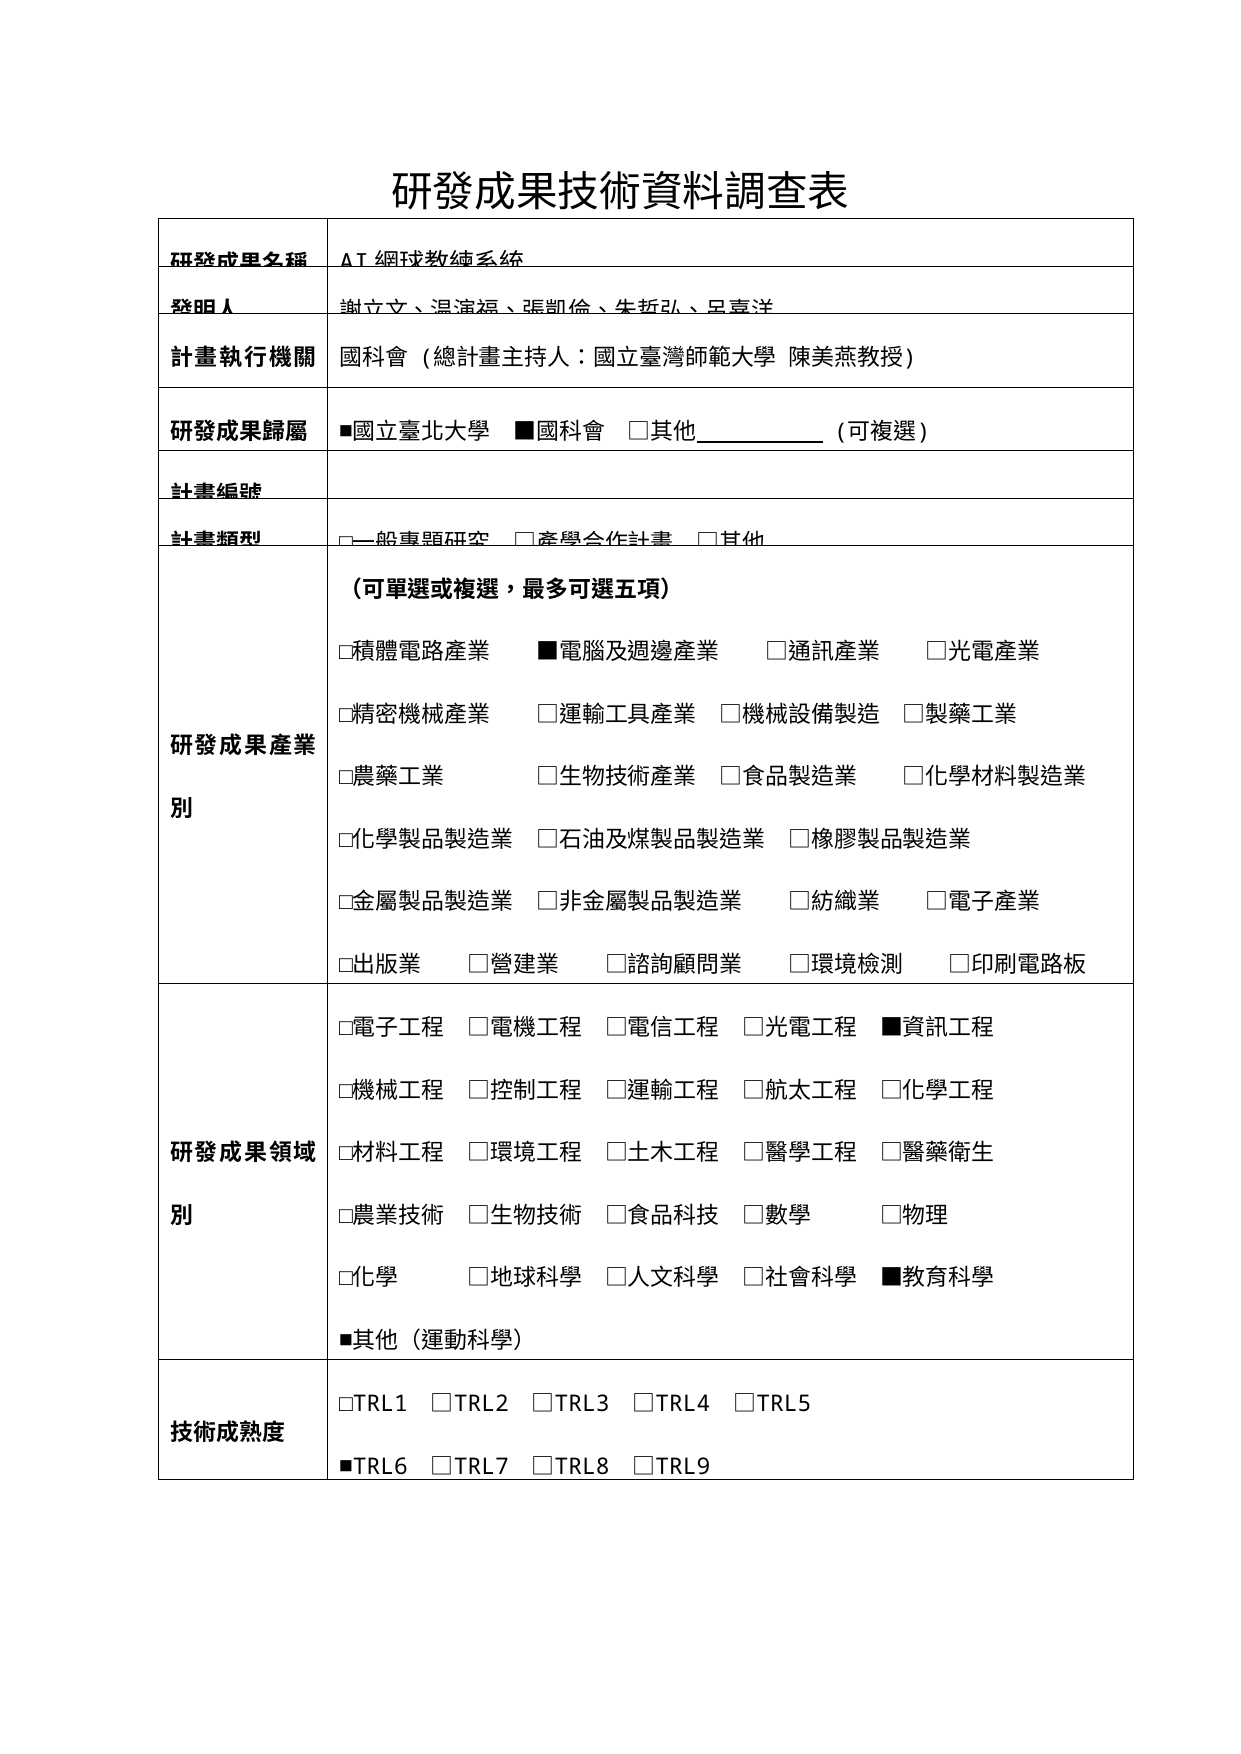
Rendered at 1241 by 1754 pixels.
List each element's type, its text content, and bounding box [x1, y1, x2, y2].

table_cell 研發成果領域別 [159, 984, 327, 1359]
table_cell 計畫編號 [159, 451, 327, 497]
table_cell 發明人 [159, 267, 327, 313]
table_cell 謝立文、温演福、張凱倫、朱哲弘、呂嘉洋 [328, 267, 1133, 313]
table_cell □電子工程 □電機工程 □電信工程 □光電工程 ■資訊工程 □機械工程 □控制工程 □運輸工程 □航太工程 □化學工程 □材料工程 □環境工程 □土木工程 □醫學工程 □醫藥衛生 □農業技術 □生物技術 □食品科技 □數學 □物理 □化學 □地球科學 □人文科學 □社會科學 ■教育科學 ■其他（運動科學） [328, 984, 1133, 1359]
table_cell 研發成果產業別 [159, 546, 327, 983]
table_cell □一般專題研究 □產學合作計畫 □其他 [328, 499, 1133, 545]
table_cell ■國立臺北大學 ■國科會 □其他 (可複選) [328, 388, 1133, 450]
table_cell 研發成果歸屬 [159, 388, 327, 450]
table_cell 技術成熟度 [159, 1360, 327, 1479]
table_cell 計畫類型 [159, 499, 327, 545]
table_cell 國科會 (總計畫主持人：國立臺灣師範大學 陳美燕教授) 國立臺北大學 / 休閒運動管理系、資訊管理研究所 [328, 314, 1133, 387]
table_cell [328, 451, 1133, 497]
table_cell □TRL1 □TRL2 □TRL3 □TRL4 □TRL5 ■TRL6 □TRL7 □TRL8 □TRL9 [328, 1360, 1133, 1479]
table_cell （可單選或複選，最多可選五項） □積體電路產業 ■電腦及週邊產業 □通訊產業 □光電產業 □精密機械產業 □運輸工具產業 □機械設備製造 □製藥工業 □農藥工業 □生物技術產業 □食品製造業 □化學材料製造業 □化學製品製造業 □石油及煤製品製造業 □橡膠製品製造業 □金屬製品製造業 □非金屬製品製造業 □紡織業 □電子產業 □出版業 □營建業 □諮詢顧問業 □環境檢測 □印刷電路板 [328, 546, 1133, 983]
table_cell 計畫執行機關∕系所 [159, 314, 327, 387]
text 研發成果技術資料調查表 [148, 158, 1092, 218]
table_header AI網球教練系統 [328, 219, 1133, 266]
table_header 研發成果名稱 [159, 219, 327, 266]
